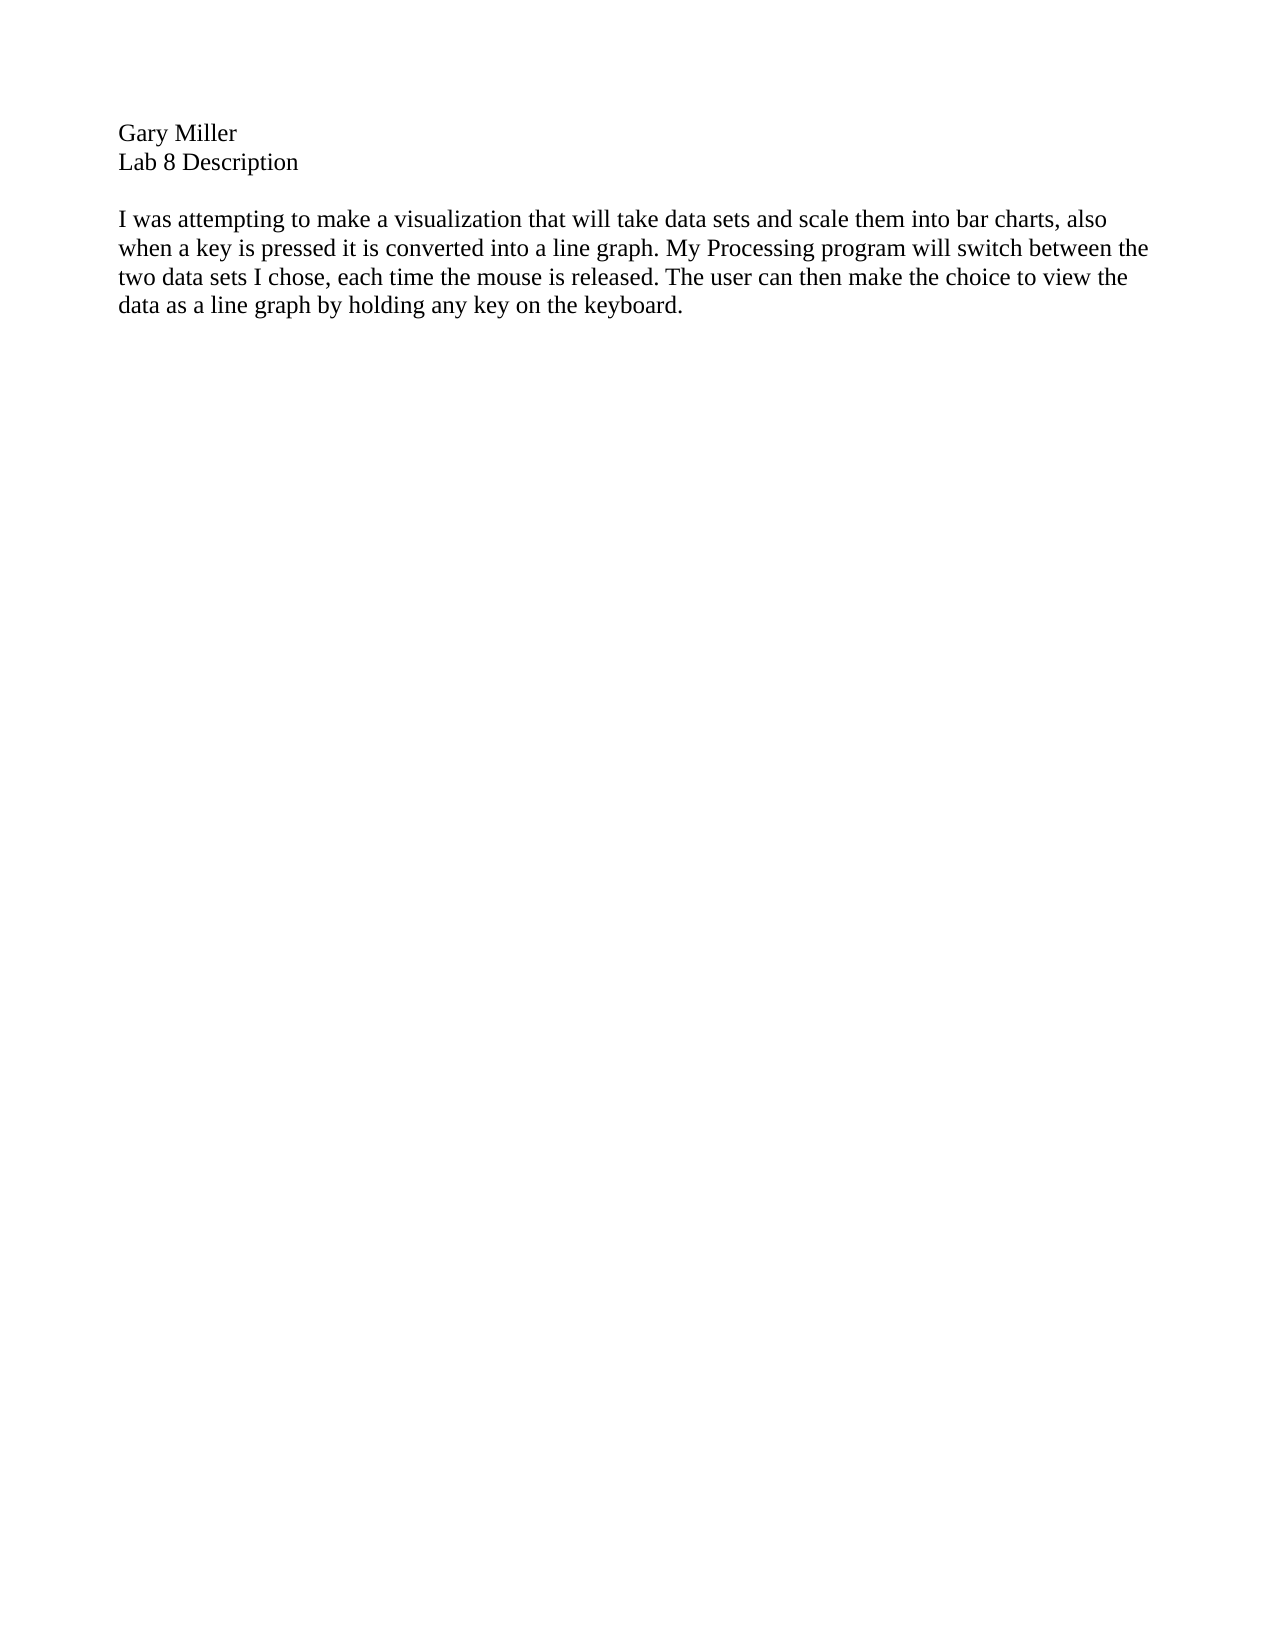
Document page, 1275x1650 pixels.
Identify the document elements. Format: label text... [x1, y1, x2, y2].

text I was attempting to make a visualization that will take data sets and scale them into bar charts, also when a key is pressed it is converted into a line graph. My Processing program will switch between the two data sets I chose, each time the mouse is released. The user can then make the choice to view the data as a line graph by holding any key on the keyboard. [118, 204, 1157, 319]
text Gary Miller [118, 118, 1157, 147]
text Lab 8 Description [118, 147, 1157, 176]
